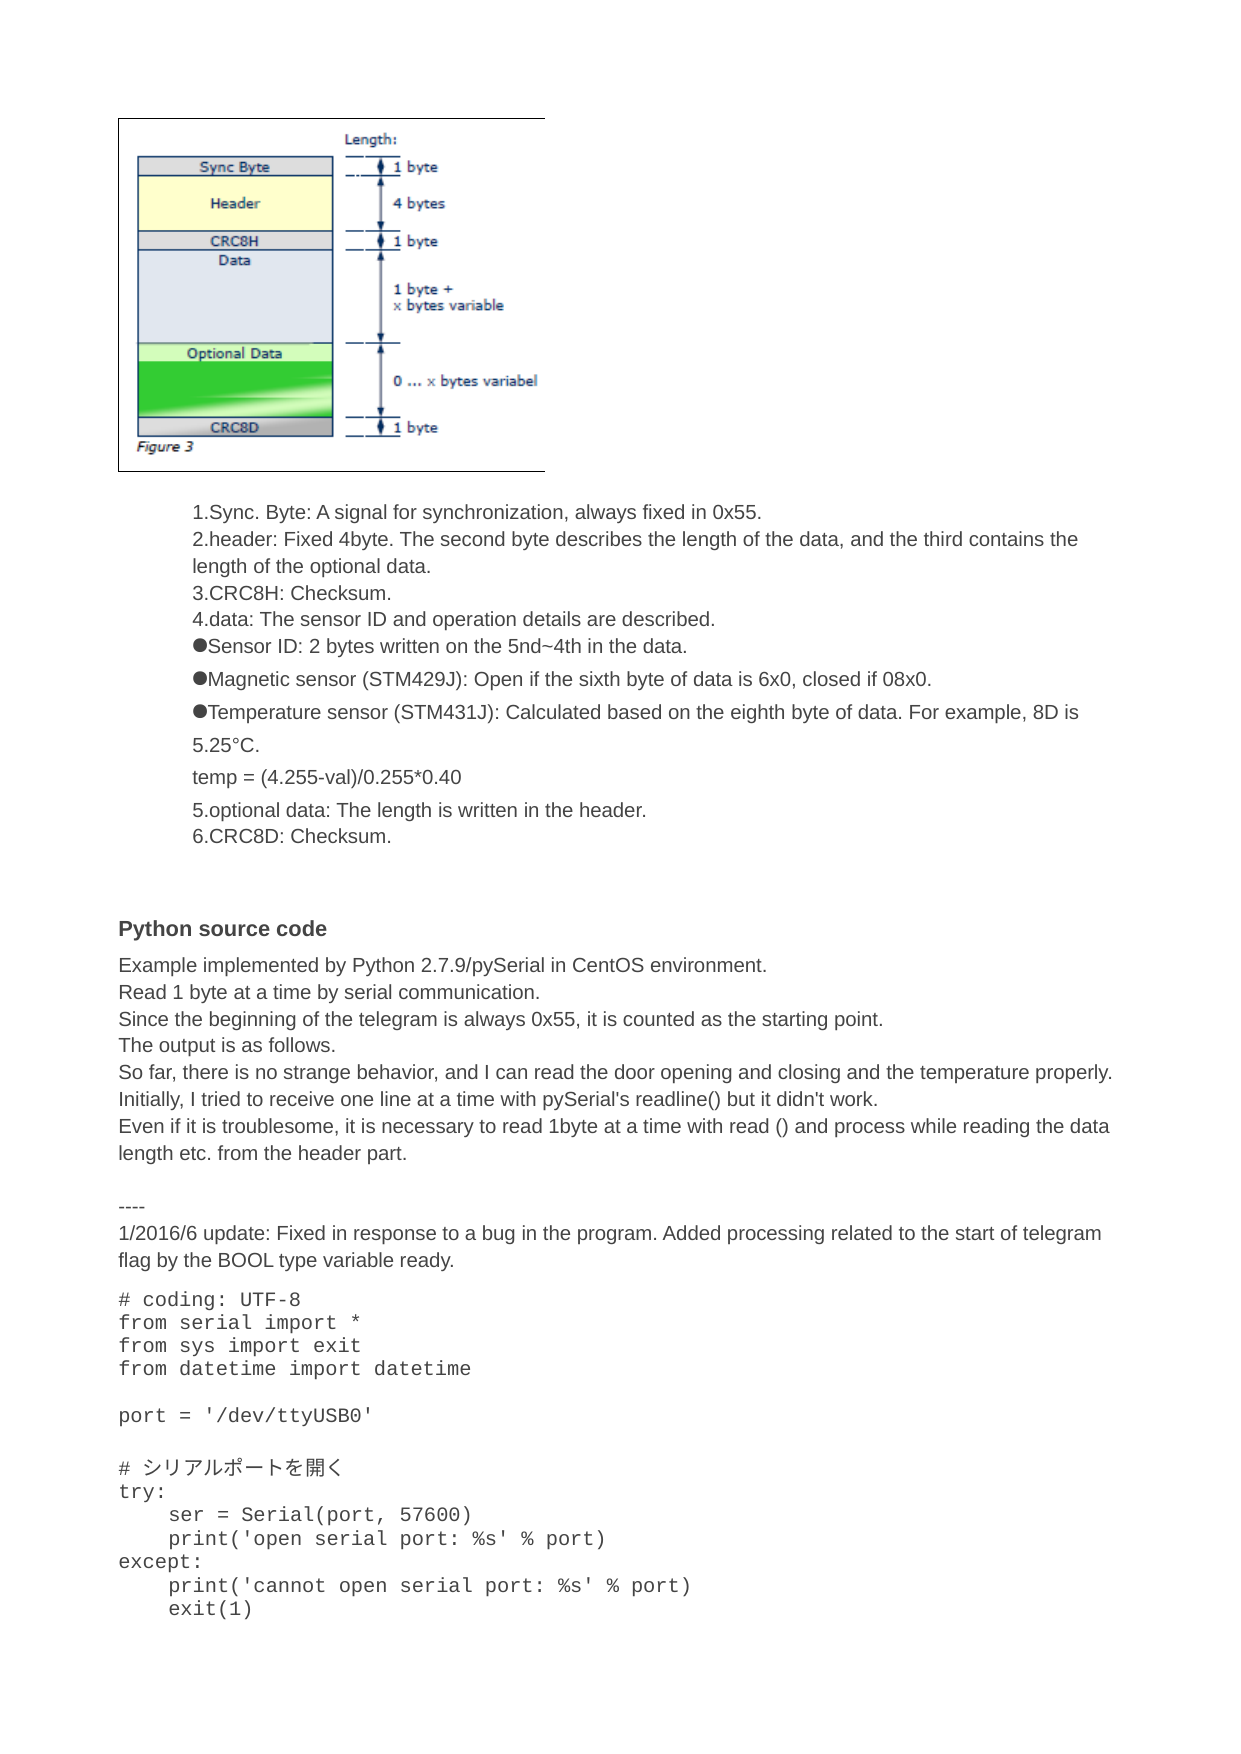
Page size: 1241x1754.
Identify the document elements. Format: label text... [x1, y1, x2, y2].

text except: [118, 1552, 1122, 1575]
list optional data: The length is written in the header. [118, 798, 1122, 821]
text ser = Serial(port, 57600) [118, 1504, 1122, 1528]
list CRC8H: Checksum. [118, 581, 1122, 604]
text Example implemented by Python 2.7.9/pySerial in CentOS environment. Read 1 byte at a time by serial communication. Since the beginning of the telegram is always 0x55, it is counted as the starting point. The output is as follows. So far, there is no strange behavior, and I can read the door opening and closing and the temperature properly. Initially, I tried to receive one line at a time with pySerial's readline() but it didn't work. Even if it is troublesome, it is necessary to read 1byte at a time with read () and process while reading the data length etc. from the header part. ---- 1/2016/6 update: Fixed in response to a bug in the program. Added processing related to the start of telegram flag by the BOOL type variable ready. [118, 953, 1122, 1271]
text exit(1) [118, 1598, 1122, 1622]
text print('open serial port: %s' % port) [118, 1528, 1122, 1552]
list Sync. Byte: A signal for synchronization, always fixed in 0x55. [118, 501, 1122, 524]
picture [130, 130, 545, 459]
text # シリアルポートを開く [118, 1452, 1122, 1481]
text from datetime import datetime [118, 1358, 1122, 1381]
text from serial import * [118, 1312, 1122, 1335]
text from sys import exit [118, 1335, 1122, 1358]
list header: Fixed 4byte. The second byte describes the length of the data, and the third contains the length of the optional data. [118, 527, 1122, 578]
list Magnetic sensor (STM429J): Open if the sixth byte of data is 6x0, closed if 08x0. [118, 667, 1122, 691]
text print('cannot open serial port: %s' % port) [118, 1575, 1122, 1598]
list Temperature sensor (STM431J): Calculated based on the eighth byte of data. For example, 8D is 5.25°C. temp = (4.255-val)/0.255*0.40 [118, 700, 1122, 789]
text # coding: UTF-8 [118, 1289, 1122, 1312]
list data: The sensor ID and operation details are described. [118, 608, 1122, 631]
list CRC8D: Checksum. [118, 825, 1122, 848]
text try: [118, 1481, 1122, 1504]
text port = '/dev/ttyUSB0' [118, 1405, 1122, 1428]
subtitle Python source code [118, 916, 1122, 941]
list Sensor ID: 2 bytes written on the 5nd~4th in the data. [118, 634, 1122, 658]
